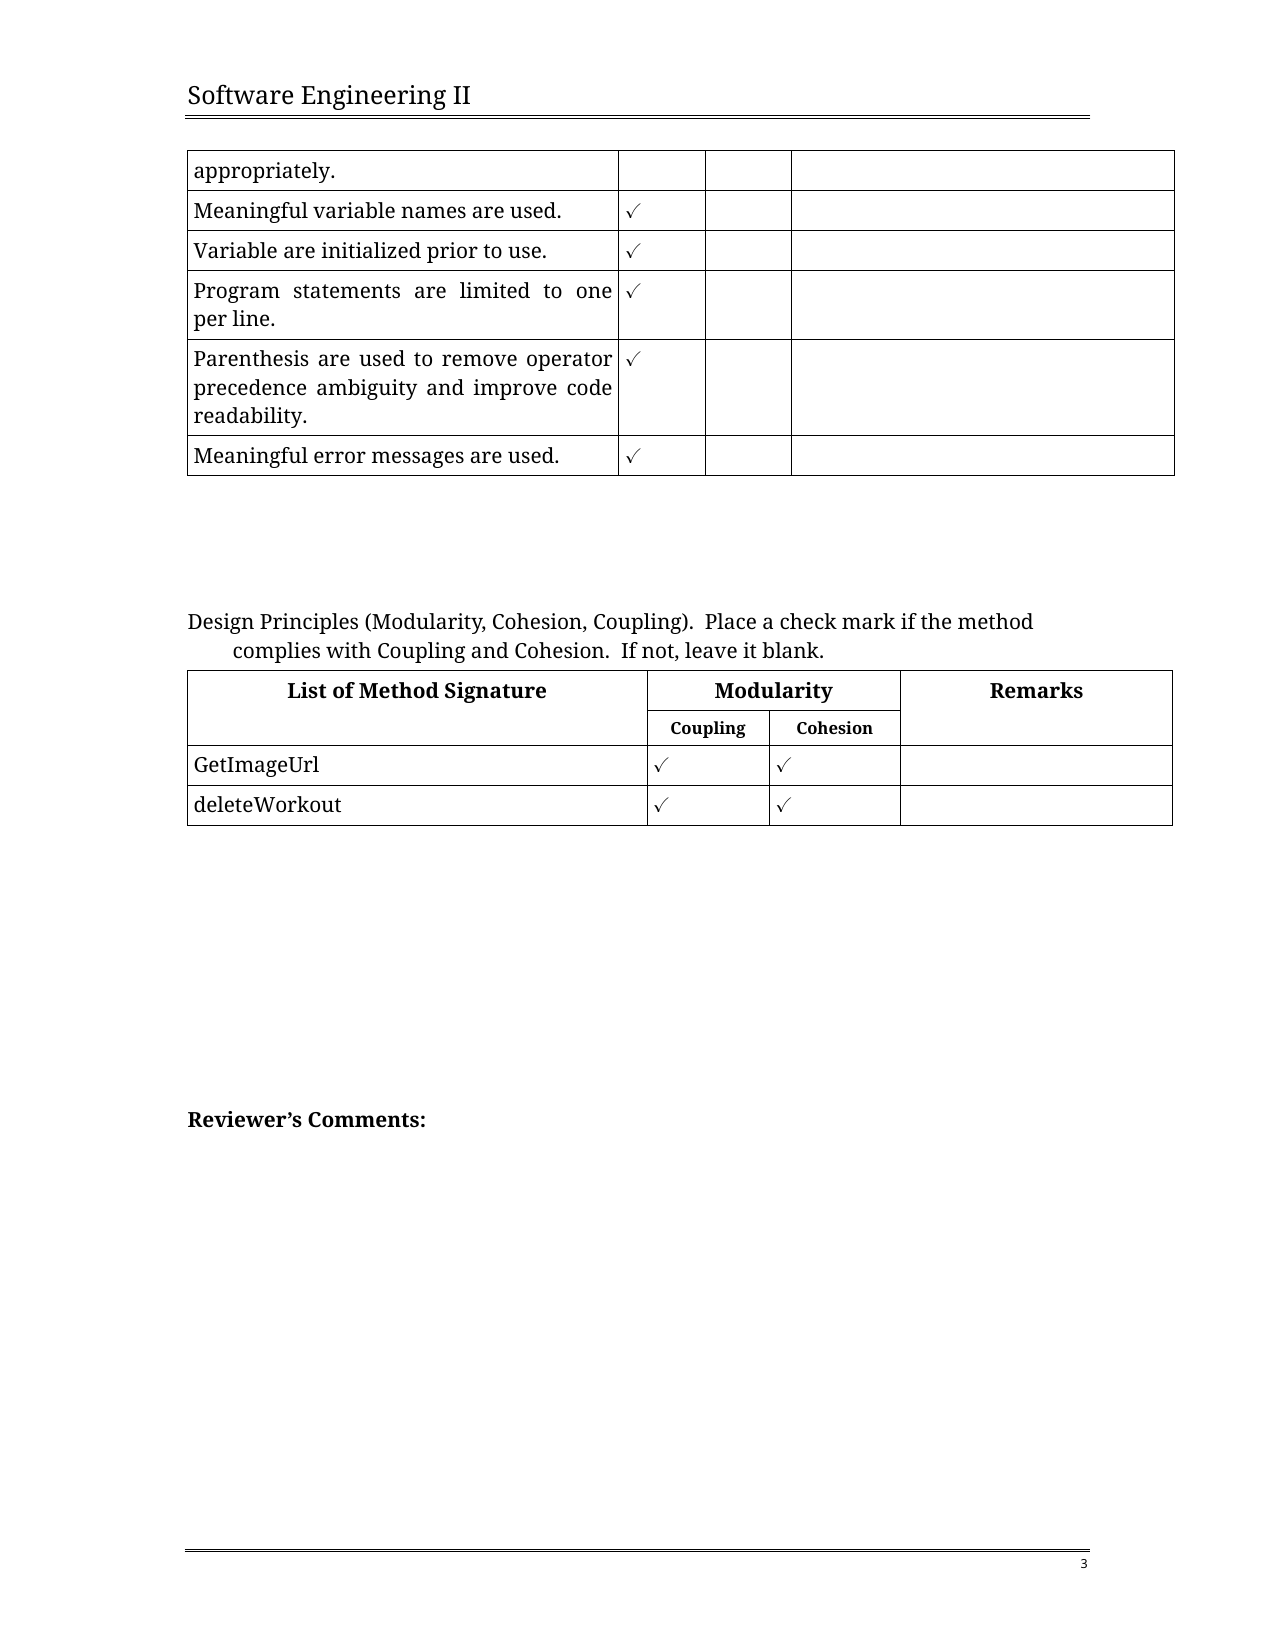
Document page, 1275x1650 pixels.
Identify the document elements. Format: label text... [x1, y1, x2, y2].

table_cell [706, 231, 791, 270]
table_cell ✓ [619, 231, 705, 270]
table_cell [901, 786, 1172, 825]
table_cell Parenthesis are used to remove operator precedence ambiguity and improve code readability. [188, 340, 618, 435]
table_cell [792, 191, 1174, 230]
table_cell [792, 271, 1174, 338]
table_cell [706, 340, 791, 435]
table_cell [792, 151, 1174, 190]
table_cell Program statements are limited to one per line. [188, 271, 618, 338]
table_cell [619, 151, 705, 190]
table_cell ✓ [770, 786, 900, 825]
table_cell [706, 151, 791, 190]
subtitle Reviewer’s Comments: [187, 1105, 1087, 1162]
table_cell appropriately. [188, 151, 618, 190]
table_cell Meaningful variable names are used. [188, 191, 618, 230]
table_cell [792, 231, 1174, 270]
table_cell deleteWorkout [188, 786, 647, 825]
table_cell [706, 191, 791, 230]
table_header List of Method Signature [188, 671, 647, 745]
table_cell Cohesion [770, 711, 900, 745]
table_cell [901, 746, 1172, 785]
table_cell Meaningful error messages are used. [188, 436, 618, 475]
table_cell ✓ [619, 271, 705, 338]
table_header Remarks [901, 671, 1172, 745]
table_cell Variable are initialized prior to use. [188, 231, 618, 270]
table_header Modularity [648, 671, 900, 710]
table_cell [706, 436, 791, 475]
subtitle Design Principles (Modularity, Cohesion, Coupling). Place a check mark if the method complies with Coupling and Cohesion. If not, leave it blank. [187, 607, 1087, 664]
table_cell ✓ [619, 340, 705, 435]
table_cell ✓ [648, 786, 769, 825]
table_cell [792, 340, 1174, 435]
table_cell ✓ [770, 746, 900, 785]
table_cell Coupling [648, 711, 769, 745]
table_cell [706, 271, 791, 338]
table_cell GetImageUrl [188, 746, 647, 785]
table_cell ✓ [619, 191, 705, 230]
table_cell [792, 436, 1174, 475]
table_cell ✓ [619, 436, 705, 475]
table_cell ✓ [648, 746, 769, 785]
